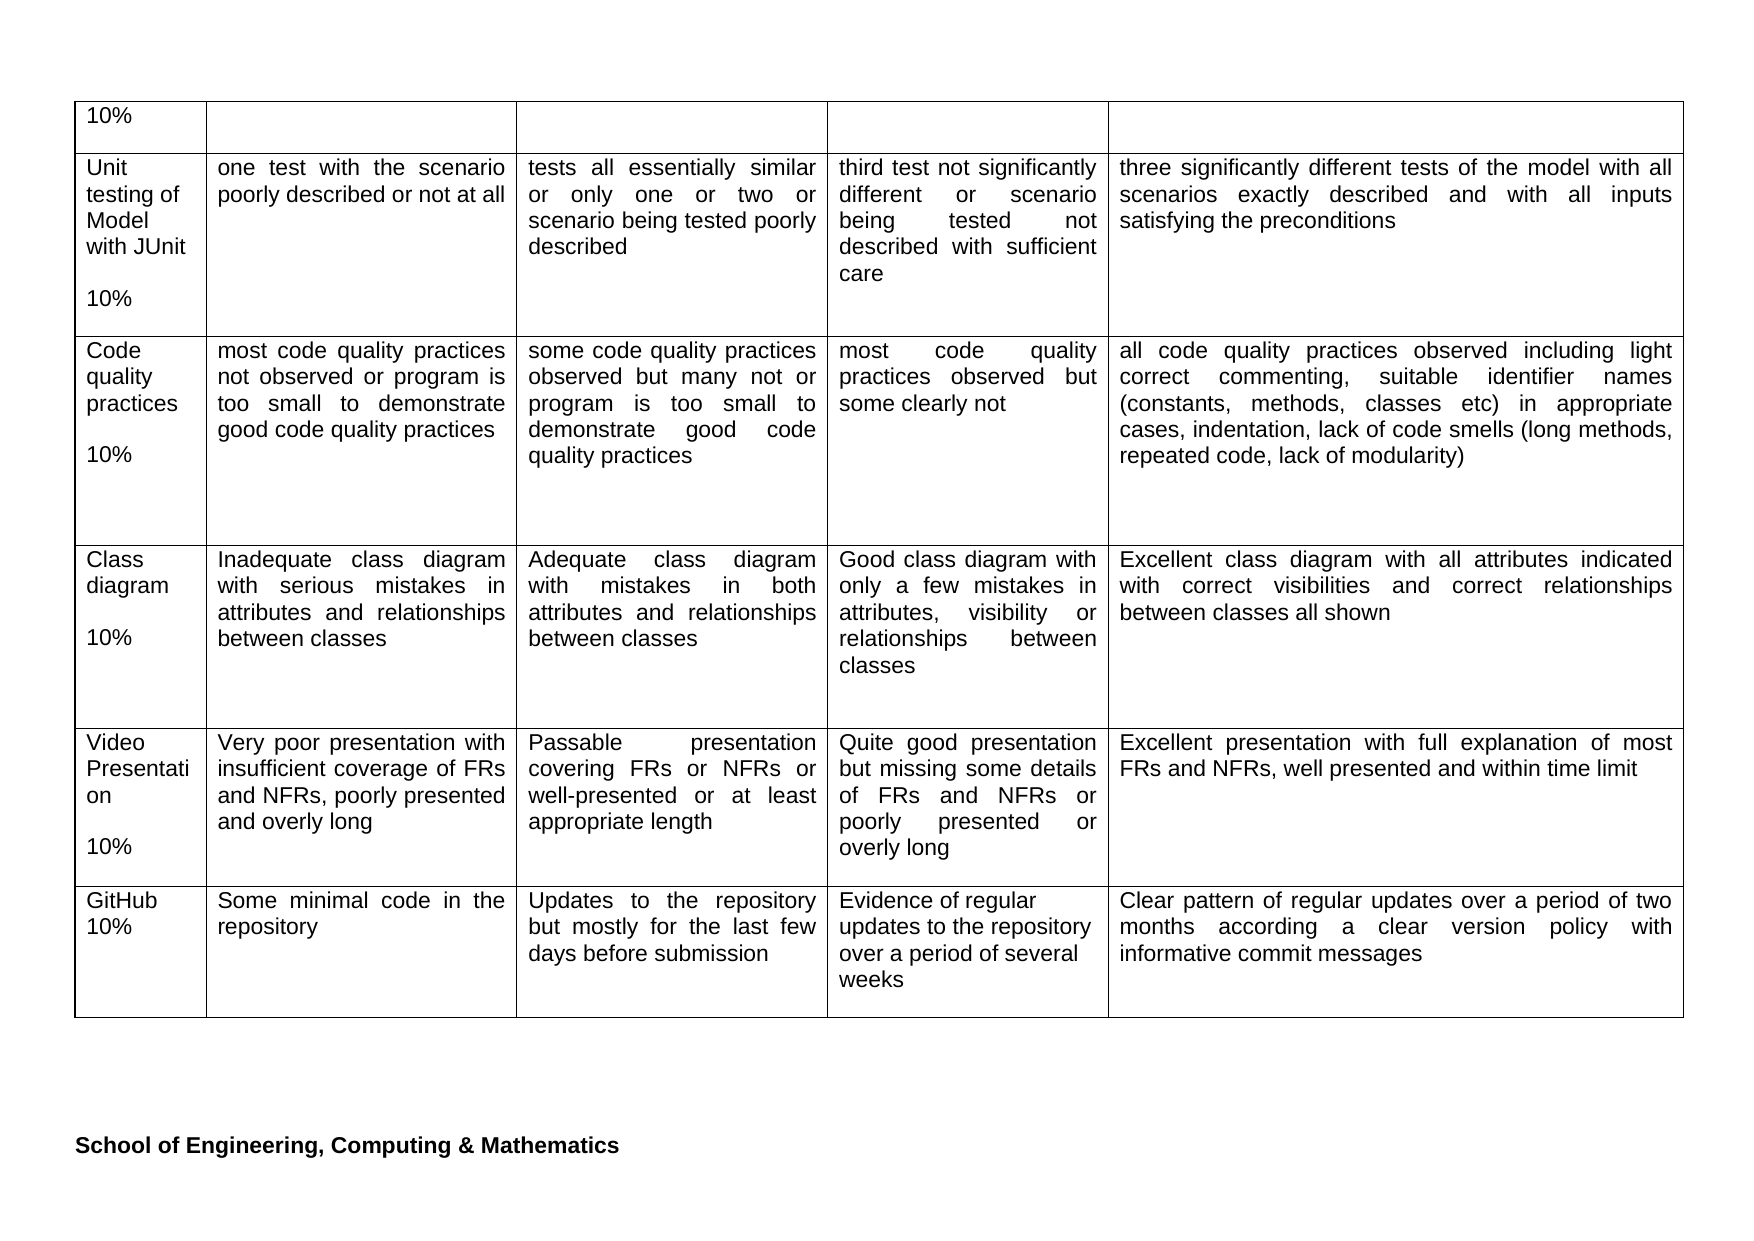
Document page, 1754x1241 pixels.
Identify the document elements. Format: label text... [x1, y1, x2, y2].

table_cell third test not significantly different or scenario being tested not described with sufficient care [828, 154, 1108, 336]
table_cell Some minimal code in the repository [207, 887, 516, 1017]
table_cell [1109, 102, 1683, 153]
table_cell some code quality practices observed but many not or program is too small to demonstrate good code quality practices [517, 337, 827, 545]
table_cell [828, 102, 1108, 153]
table_cell [517, 102, 827, 153]
table_cell Very poor presentation with insufficient coverage of FRs and NFRs, poorly presented and overly long [207, 729, 516, 886]
table_cell Adequate class diagram with mistakes in both attributes and relationships between classes [517, 546, 827, 728]
table_cell most code quality practices not observed or program is too small to demonstrate good code quality practices [207, 337, 516, 545]
table_cell Updates to the repository but mostly for the last few days before submission [517, 887, 827, 1017]
table_cell Class diagram 10% [76, 546, 206, 728]
table_cell one test with the scenario poorly described or not at all [207, 154, 516, 336]
table_cell Code quality practices 10% [76, 337, 206, 545]
table_cell Evidence of regular updates to the repository over a period of several weeks [828, 887, 1108, 1017]
table_cell Good class diagram with only a few mistakes in attributes, visibility or relationships between classes [828, 546, 1108, 728]
table_cell Video Presentation 10% [76, 729, 206, 886]
table_cell Excellent presentation with full explanation of most FRs and NFRs, well presented and within time limit [1109, 729, 1683, 886]
table_cell GitHub 10% [76, 887, 206, 1017]
table_cell most code quality practices observed but some clearly not [828, 337, 1108, 545]
table_cell Inadequate class diagram with serious mistakes in attributes and relationships between classes [207, 546, 516, 728]
table_cell 10% [76, 102, 206, 153]
table_cell three significantly different tests of the model with all scenarios exactly described and with all inputs satisfying the preconditions [1109, 154, 1683, 336]
table_cell all code quality practices observed including light correct commenting, suitable identifier names (constants, methods, classes etc) in appropriate cases, indentation, lack of code smells (long methods, repeated code, lack of modularity) [1109, 337, 1683, 545]
table_cell [207, 102, 516, 153]
table_cell Passable presentation covering FRs or NFRs or well-presented or at least appropriate length [517, 729, 827, 886]
table_cell Quite good presentation but missing some details of FRs and NFRs or poorly presented or overly long [828, 729, 1108, 886]
table_cell Clear pattern of regular updates over a period of two months according a clear version policy with informative commit messages [1109, 887, 1683, 1017]
table_cell Excellent class diagram with all attributes indicated with correct visibilities and correct relationships between classes all shown [1109, 546, 1683, 728]
table_cell tests all essentially similar or only one or two or scenario being tested poorly described [517, 154, 827, 336]
table_cell Unit testing of Model with JUnit 10% [76, 154, 206, 336]
